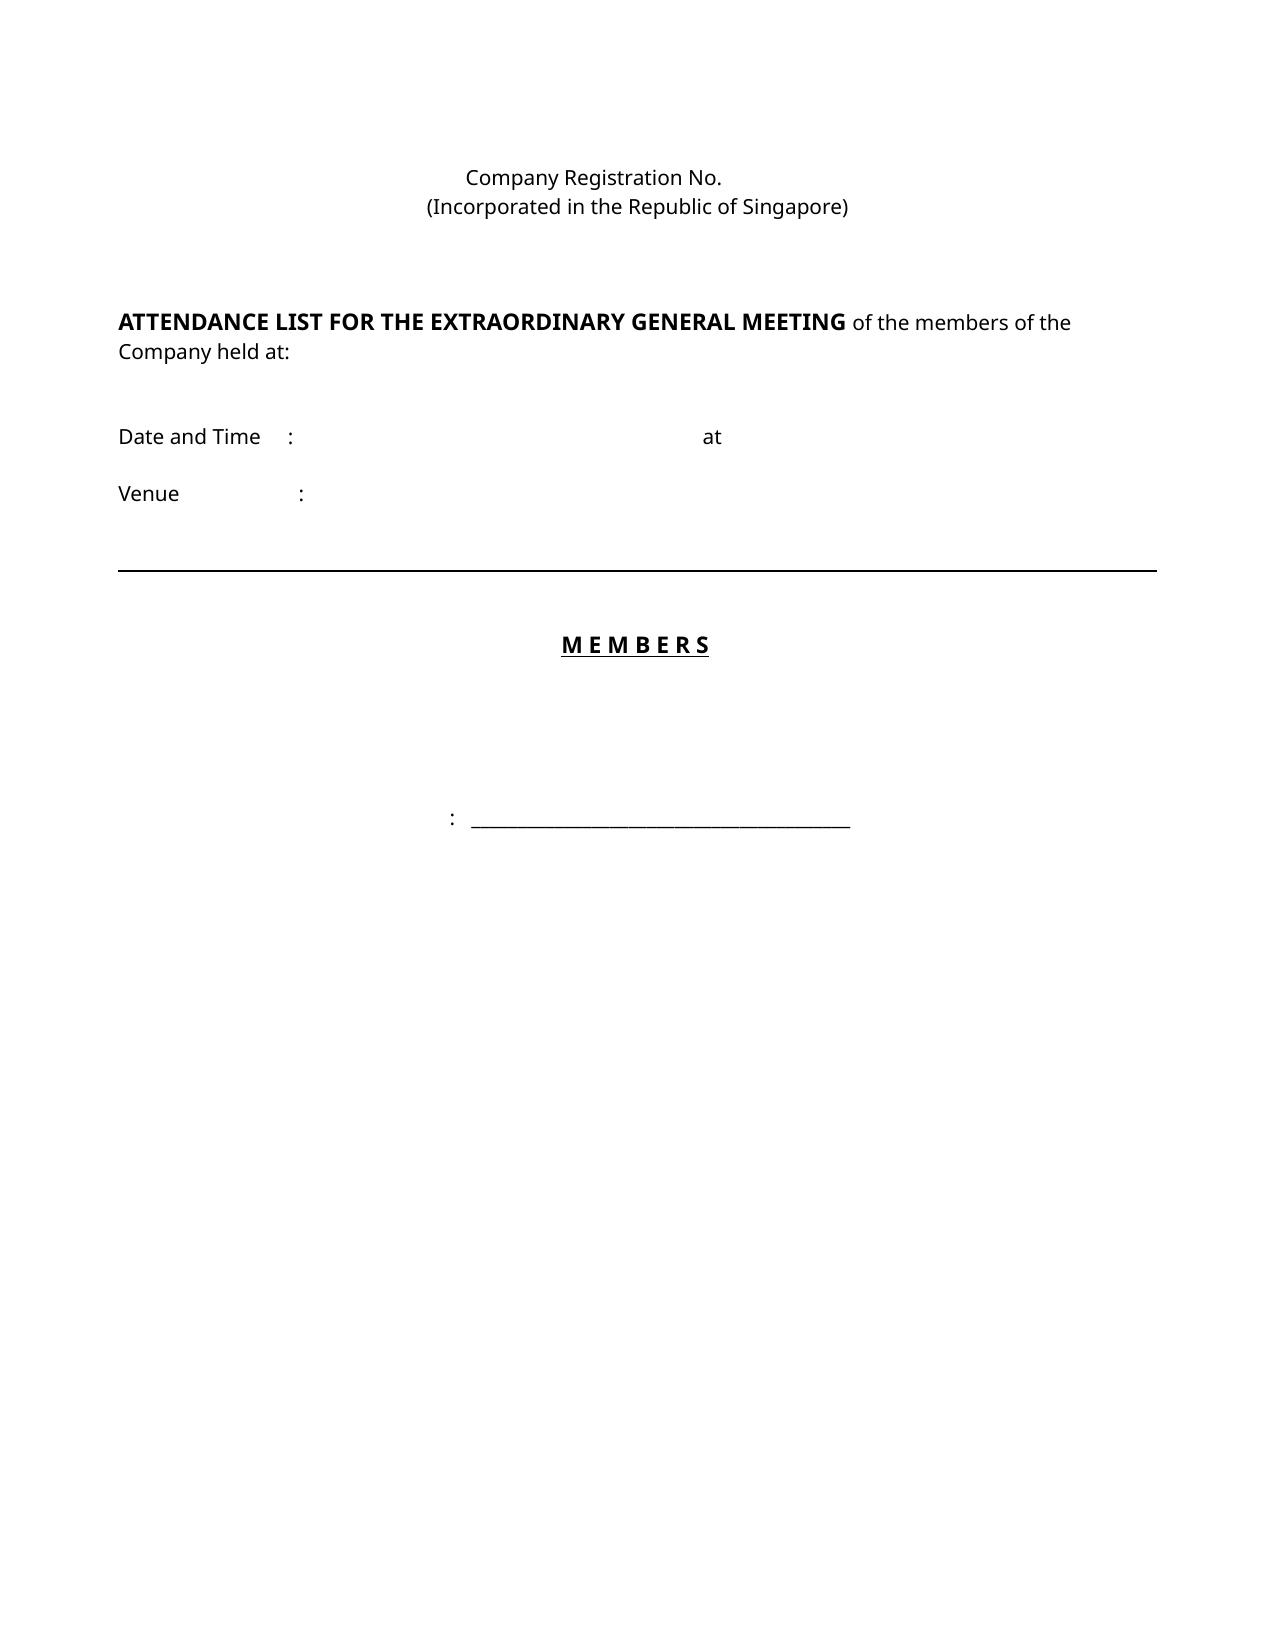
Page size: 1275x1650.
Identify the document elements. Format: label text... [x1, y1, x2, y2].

text ATTENDANCE LIST FOR THE EXTRAORDINARY GENERAL MEETING of the members of the Company held at: [118, 306, 1157, 365]
text <o.name> [118, 118, 1157, 163]
text M E M B E R S [118, 629, 1157, 661]
text (Incorporated in the Republic of Singapore) [118, 192, 1157, 220]
text <line['name']> : _________________________________________ [118, 803, 1157, 831]
text Date and Time : <get_datenow()> at <get_timenow_12h()> [118, 422, 1157, 451]
text Company Registration No. <o.uen> [118, 163, 1157, 192]
text Venue : <get_partner_full_address(o.id)> [118, 479, 1157, 508]
text <for each="line in get_1directorin1line(o.id)"> [118, 689, 1157, 717]
text </for> [118, 831, 1157, 859]
